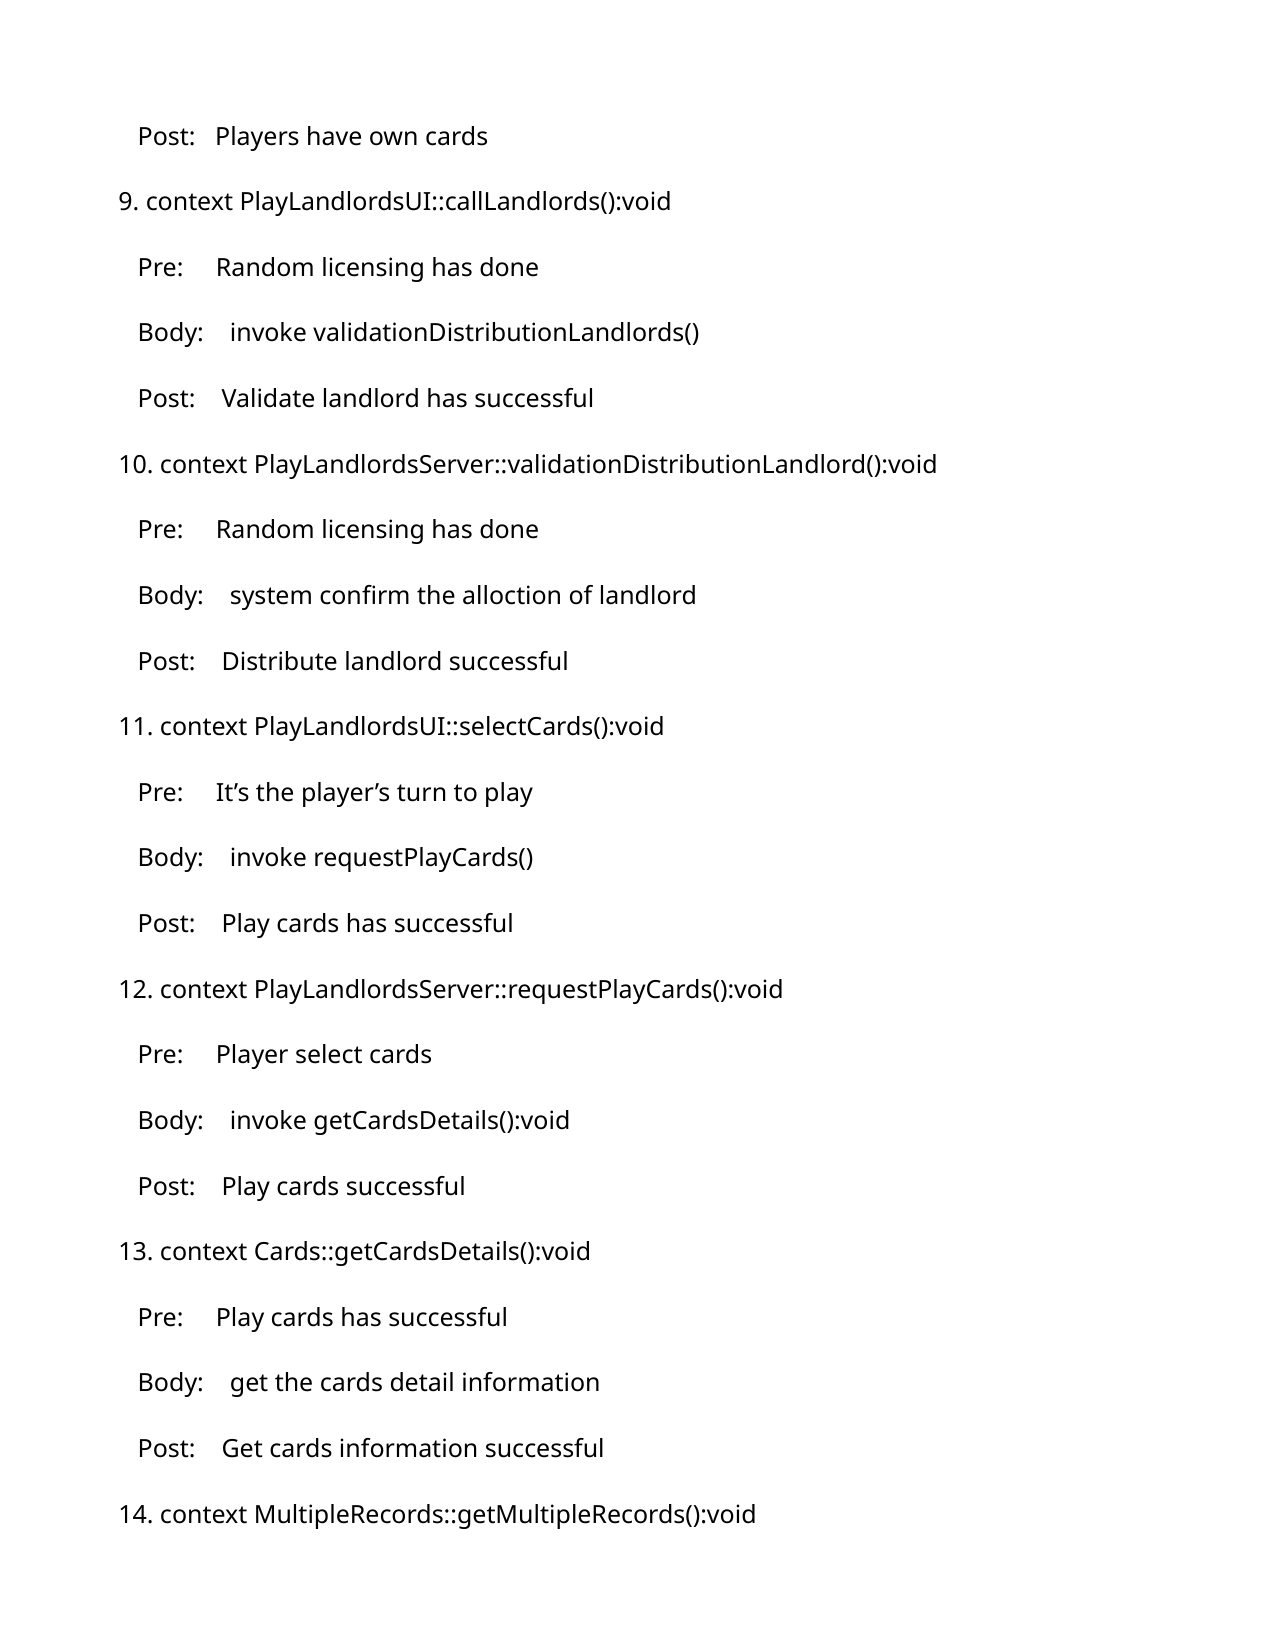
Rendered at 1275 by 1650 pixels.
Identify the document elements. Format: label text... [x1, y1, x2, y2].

text Post: Play cards successful [118, 1168, 1157, 1202]
text Post: Get cards information successful [118, 1431, 1157, 1465]
text 13. context Cards::getCardsDetails():void [118, 1234, 1157, 1268]
text Pre: Play cards has successful [118, 1299, 1157, 1333]
text Post: Distribute landlord successful [118, 643, 1157, 677]
text 14. context MultipleRecords::getMultipleRecords():void [118, 1496, 1157, 1530]
text Body: get the cards detail information [118, 1365, 1157, 1399]
text Body: system confirm the alloction of landlord [118, 577, 1157, 612]
text Pre: It’s the player’s turn to play [118, 774, 1157, 808]
text 10. context PlayLandlordsServer::validationDistributionLandlord():void [118, 446, 1157, 480]
text Body: invoke requestPlayCards() [118, 840, 1157, 874]
text Post: Players have own cards [118, 118, 1157, 152]
text 12. context PlayLandlordsServer::requestPlayCards():void [118, 971, 1157, 1005]
text Body: invoke validationDistributionLandlords() [118, 315, 1157, 349]
text Post: Play cards has successful [118, 906, 1157, 940]
text Body: invoke getCardsDetails():void [118, 1102, 1157, 1137]
text Pre: Random licensing has done [118, 512, 1157, 546]
text 9. context PlayLandlordsUI::callLandlords():void [118, 184, 1157, 218]
text Pre: Random licensing has done [118, 249, 1157, 283]
text Pre: Player select cards [118, 1037, 1157, 1071]
text Post: Validate landlord has successful [118, 381, 1157, 415]
text 11. context PlayLandlordsUI::selectCards():void [118, 709, 1157, 743]
